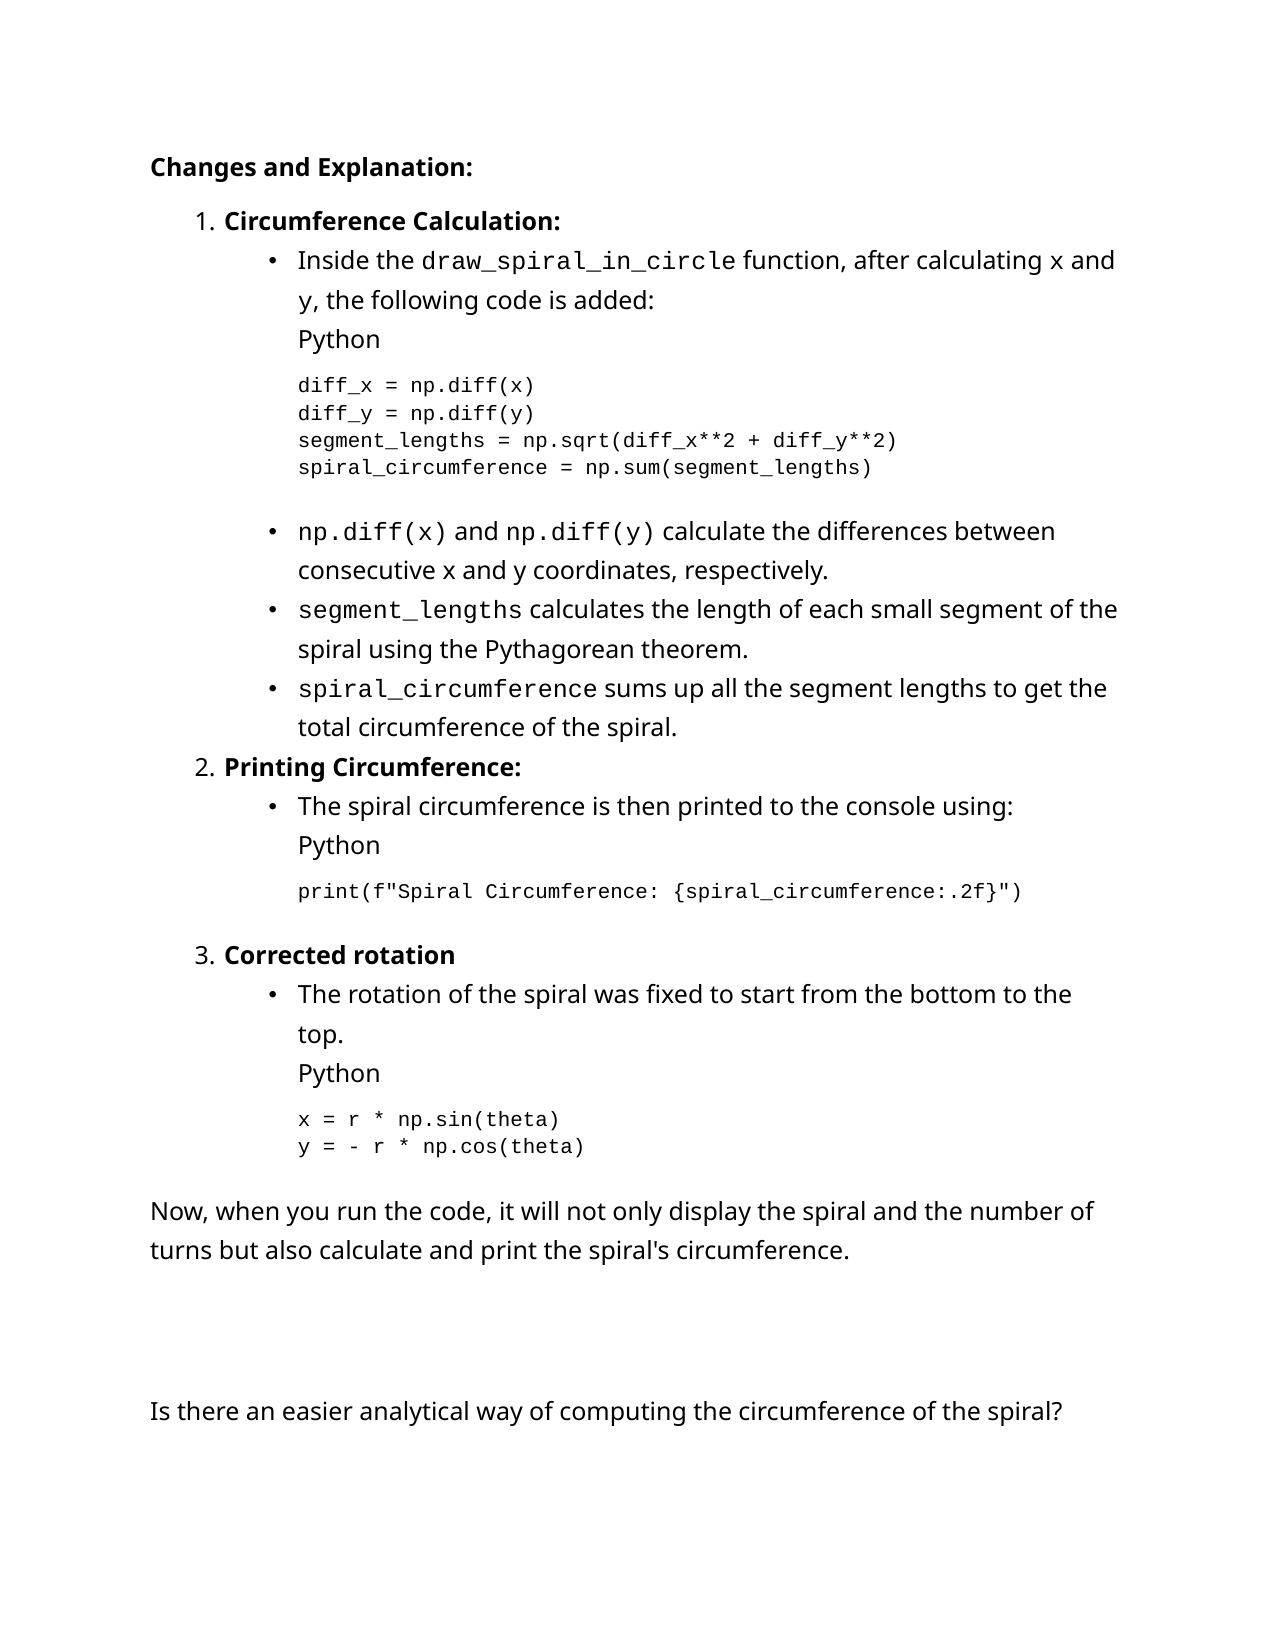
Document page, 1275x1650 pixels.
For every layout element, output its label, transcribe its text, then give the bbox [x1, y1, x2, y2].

list diff_x = np.diff(x) [268, 375, 1125, 399]
text Changes and Explanation: [150, 150, 1125, 184]
list Python [268, 828, 1125, 862]
list The rotation of the spiral was fixed to start from the bottom to the top. [268, 977, 1125, 1050]
list spiral_circumference sums up all the segment lengths to get the total circumference of the spiral. [268, 671, 1125, 744]
list Circumference Calculation: [194, 204, 1125, 238]
text Now, when you run the code, it will not only display the spiral and the number of turns but also calculate and print the spiral's circumference. [150, 1193, 1125, 1266]
list Corrected rotation [194, 938, 1125, 972]
list segment_lengths calculates the length of each small segment of the spiral using the Pythagorean theorem. [268, 592, 1125, 666]
list diff_y = np.diff(y) [268, 403, 1125, 426]
list y = - r * np.cos(theta) [268, 1136, 1125, 1160]
list x = r * np.sin(theta) [268, 1109, 1125, 1133]
list np.diff(x) and np.diff(y) calculate the differences between consecutive x and y coordinates, respectively. [268, 514, 1125, 587]
list Inside the draw_spiral_in_circle function, after calculating x and y, the following code is added: [268, 243, 1125, 317]
list segment_lengths = np.sqrt(diff_x**2 + diff_y**2) [268, 430, 1125, 453]
text Is there an easier analytical way of computing the circumference of the spiral? [150, 1393, 1125, 1428]
list print(f"Spiral Circumference: {spiral_circumference:.2f}") [268, 881, 1125, 905]
list The spiral circumference is then printed to the console using: [268, 788, 1125, 822]
list Python [268, 322, 1125, 356]
list spiral_circumference = np.sum(segment_lengths) [268, 457, 1125, 481]
list Printing Circumference: [194, 749, 1125, 783]
list Python [268, 1056, 1125, 1089]
